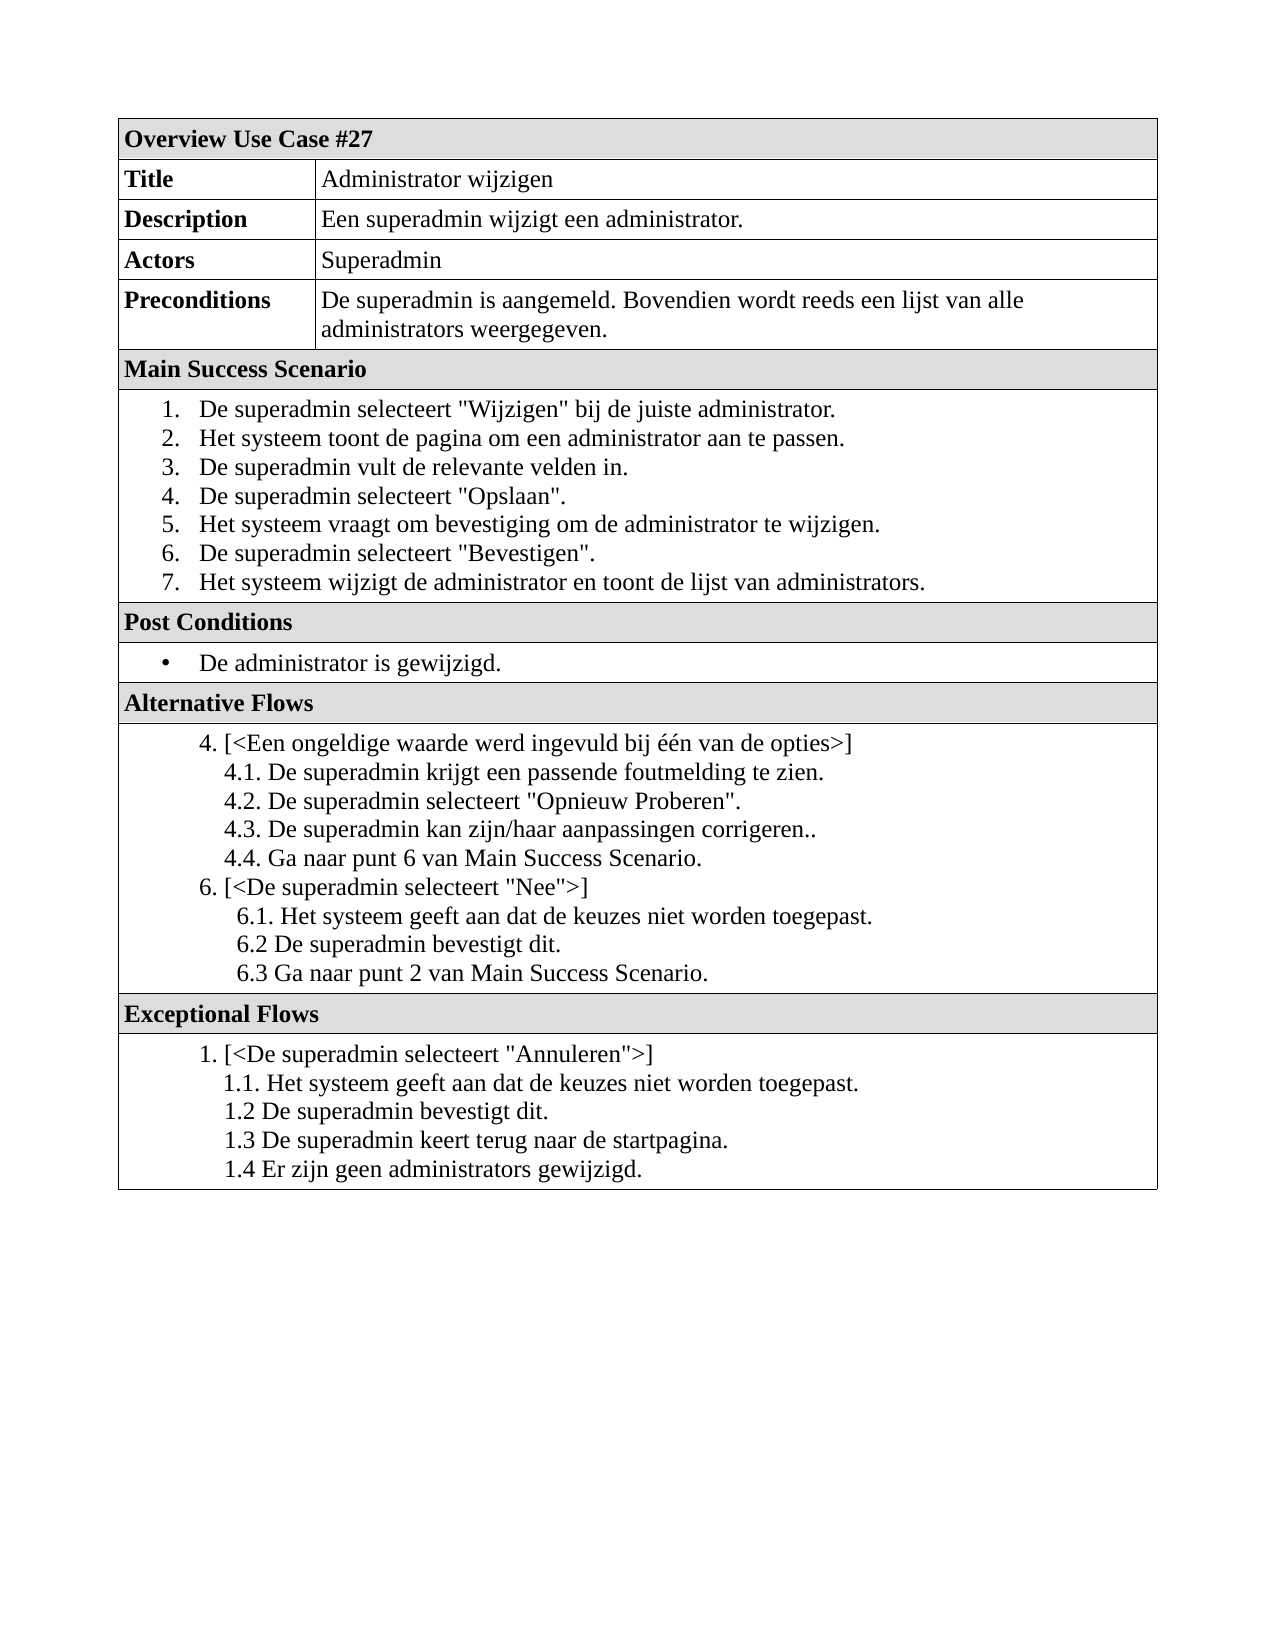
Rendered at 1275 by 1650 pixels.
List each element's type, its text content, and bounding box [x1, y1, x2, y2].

table_cell Alternative Flows [119, 683, 1157, 722]
table_cell 1. [<De superadmin selecteert "Annuleren">] 1.1. Het systeem geeft aan dat de keuzes niet worden toegepast. 1.2 De superadmin bevestigt dit. 1.3 De superadmin keert terug naar de startpagina. 1.4 Er zijn geen administrators gewijzigd. [119, 1034, 1157, 1188]
table_cell Title [119, 160, 315, 199]
table_cell Actors [119, 240, 315, 279]
table_header Overview Use Case #27 [119, 119, 1157, 158]
table_cell Een superadmin wijzigt een administrator. [316, 200, 1157, 239]
table_cell De superadmin is aangemeld. Bovendien wordt reeds een lijst van alle administrators weergegeven. [316, 280, 1157, 348]
table_cell De superadmin selecteert "Wijzigen" bij de juiste administrator. Het systeem toont de pagina om een administrator aan te passen. De superadmin vult de relevante velden in. De superadmin selecteert "Opslaan". Het systeem vraagt om bevestiging om de administrator te wijzigen. De superadmin selecteert "Bevestigen". Het systeem wijzigt de administrator en toont de lijst van administrators. [119, 390, 1157, 602]
table_cell Superadmin [316, 240, 1157, 279]
table_cell Description [119, 200, 315, 239]
table_cell Post Conditions [119, 603, 1157, 642]
table_cell Administrator wijzigen [316, 160, 1157, 199]
table_cell Exceptional Flows [119, 994, 1157, 1033]
table_cell 4. [<Een ongeldige waarde werd ingevuld bij één van de opties>] 4.1. De superadmin krijgt een passende foutmelding te zien. 4.2. De superadmin selecteert "Opnieuw Proberen". 4.3. De superadmin kan zijn/haar aanpassingen corrigeren.. 4.4. Ga naar punt 6 van Main Success Scenario. 6. [<De superadmin selecteert "Nee">] 6.1. Het systeem geeft aan dat de keuzes niet worden toegepast. 6.2 De superadmin bevestigt dit. 6.3 Ga naar punt 2 van Main Success Scenario. [119, 724, 1157, 993]
table_cell Preconditions [119, 280, 315, 348]
table_cell Main Success Scenario [119, 350, 1157, 389]
table_cell De administrator is gewijzigd. [119, 643, 1157, 682]
